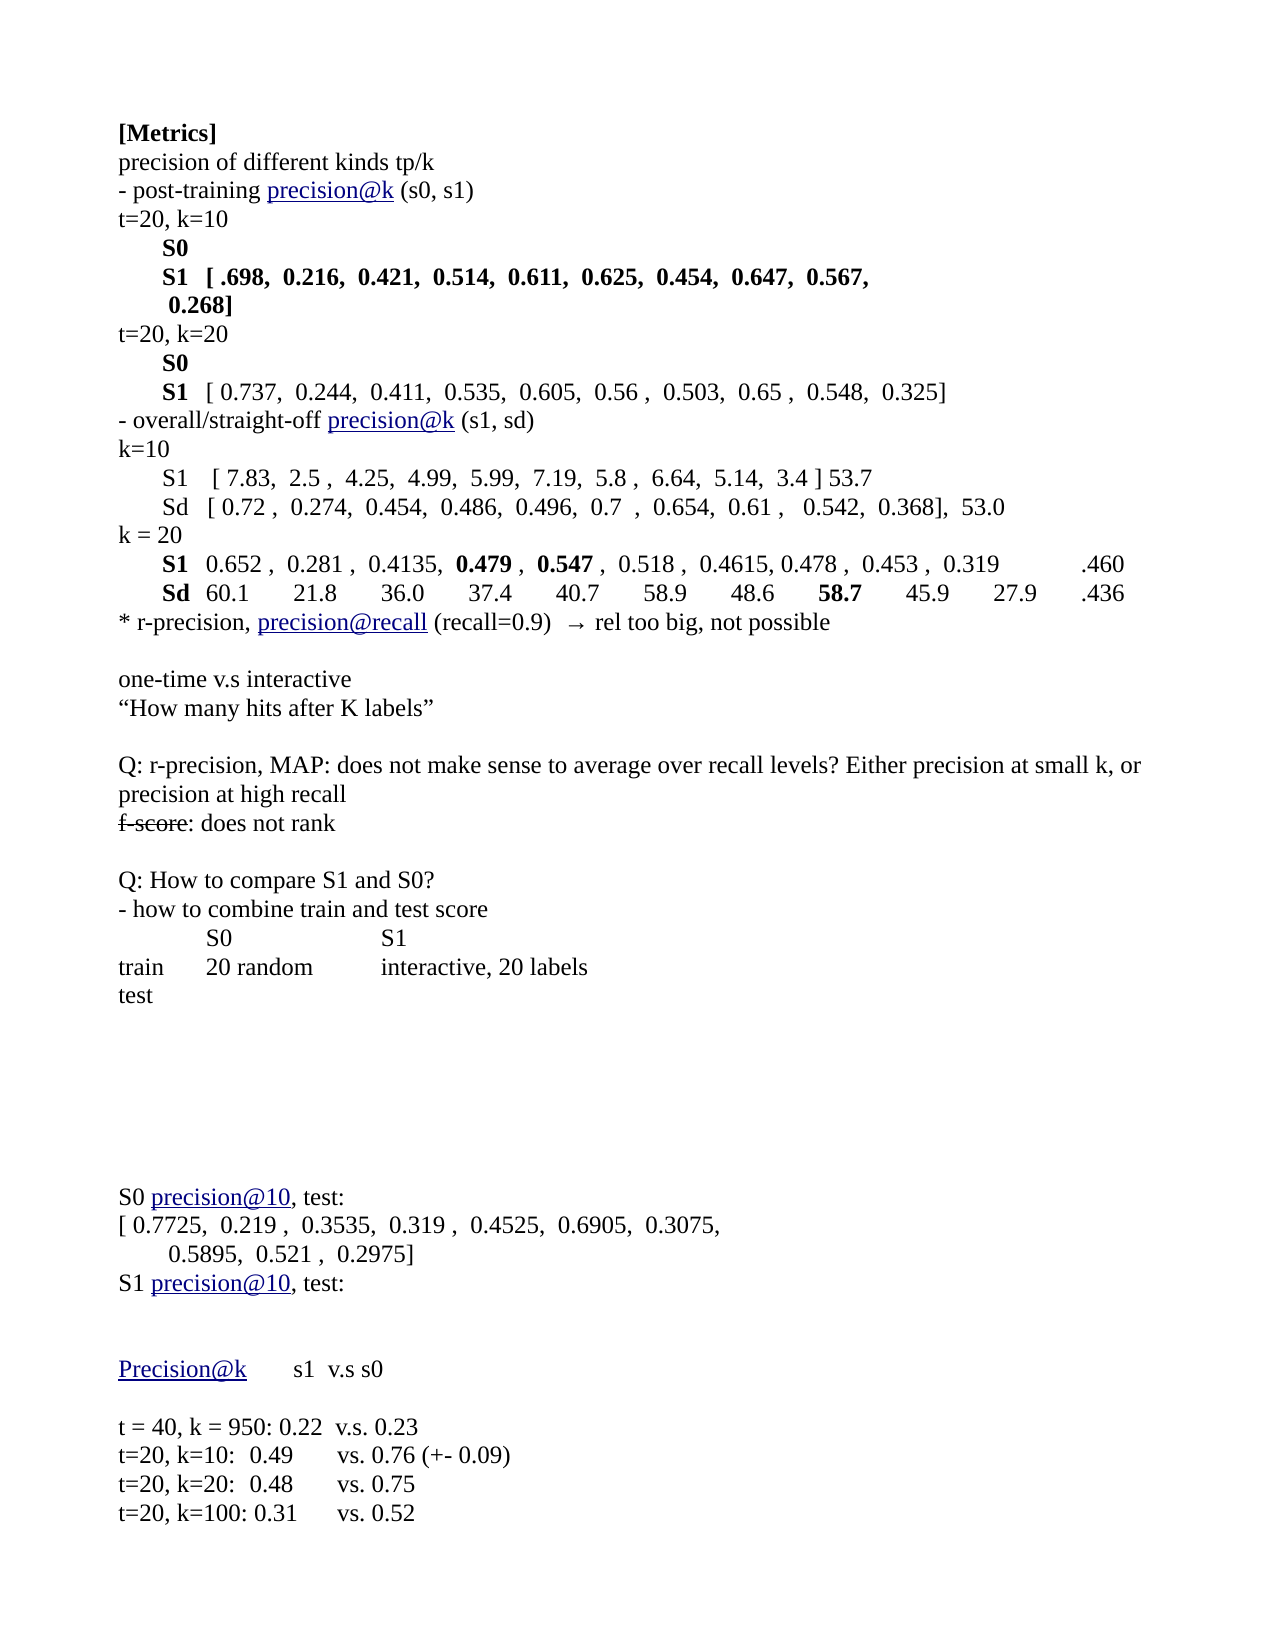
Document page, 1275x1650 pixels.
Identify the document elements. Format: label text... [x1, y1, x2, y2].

text t=20, k=20 [118, 319, 1157, 348]
text S0 precision@10, test: [118, 1182, 1157, 1211]
text S0 [118, 348, 1157, 377]
text test [118, 981, 1157, 1009]
text S1 0.652 , 0.281 , 0.4135, 0.479 , 0.547 , 0.518 , 0.4615, 0.478 , 0.453 , 0.319 .460 [118, 549, 1157, 578]
text t=20, k=10: 0.49 vs. 0.76 (+- 0.09) [118, 1441, 1157, 1469]
text S0 S1 [118, 923, 1157, 952]
text t=20, k=20: 0.48 vs. 0.75 [118, 1469, 1157, 1498]
text - post-training precision@k (s0, s1) [118, 176, 1157, 204]
text 0.268] [118, 291, 1157, 319]
text train 20 random interactive, 20 labels [118, 952, 1157, 981]
text t=20, k=10 [118, 204, 1157, 233]
text [Metrics] [118, 118, 1157, 147]
text Q: How to compare S1 and S0? [118, 866, 1157, 894]
text S1 [ 7.83, 2.5 , 4.25, 4.99, 5.99, 7.19, 5.8 , 6.64, 5.14, 3.4 ] 53.7 [118, 463, 1157, 492]
text f-score: does not rank [118, 808, 1157, 837]
text - how to combine train and test score [118, 894, 1157, 923]
text S0 [118, 233, 1157, 262]
text * r-precision, precision@recall (recall=0.9) → rel too big, not possible [118, 607, 1157, 636]
text k = 20 [118, 521, 1157, 549]
text S1 [ 0.737, 0.244, 0.411, 0.535, 0.605, 0.56 , 0.503, 0.65 , 0.548, 0.325] [118, 377, 1157, 406]
text t=20, k=100: 0.31 vs. 0.52 [118, 1498, 1157, 1527]
text k=10 [118, 434, 1157, 463]
text [ 0.7725, 0.219 , 0.3535, 0.319 , 0.4525, 0.6905, 0.3075, [118, 1211, 1157, 1239]
text Q: r-precision, MAP: does not make sense to average over recall levels? Either precision at small k, or precision at high recall [118, 751, 1157, 808]
text S1 precision@10, test: [118, 1268, 1157, 1297]
text - overall/straight-off precision@k (s1, sd) [118, 406, 1157, 434]
text 0.5895, 0.521 , 0.2975] [118, 1239, 1157, 1268]
text S1 [ .698, 0.216, 0.421, 0.514, 0.611, 0.625, 0.454, 0.647, 0.567, [118, 262, 1157, 291]
text Sd 60.1 21.8 36.0 37.4 40.7 58.9 48.6 58.7 45.9 27.9 .436 [118, 578, 1157, 607]
text “How many hits after K labels” [118, 693, 1157, 722]
text one-time v.s interactive [118, 664, 1157, 693]
text t = 40, k = 950: 0.22 v.s. 0.23 [118, 1412, 1157, 1441]
text precision of different kinds tp/k [118, 147, 1157, 176]
text Precision@k s1 v.s s0 [118, 1354, 1157, 1383]
text Sd [ 0.72 , 0.274, 0.454, 0.486, 0.496, 0.7 , 0.654, 0.61 , 0.542, 0.368], 53.0 [118, 492, 1157, 521]
